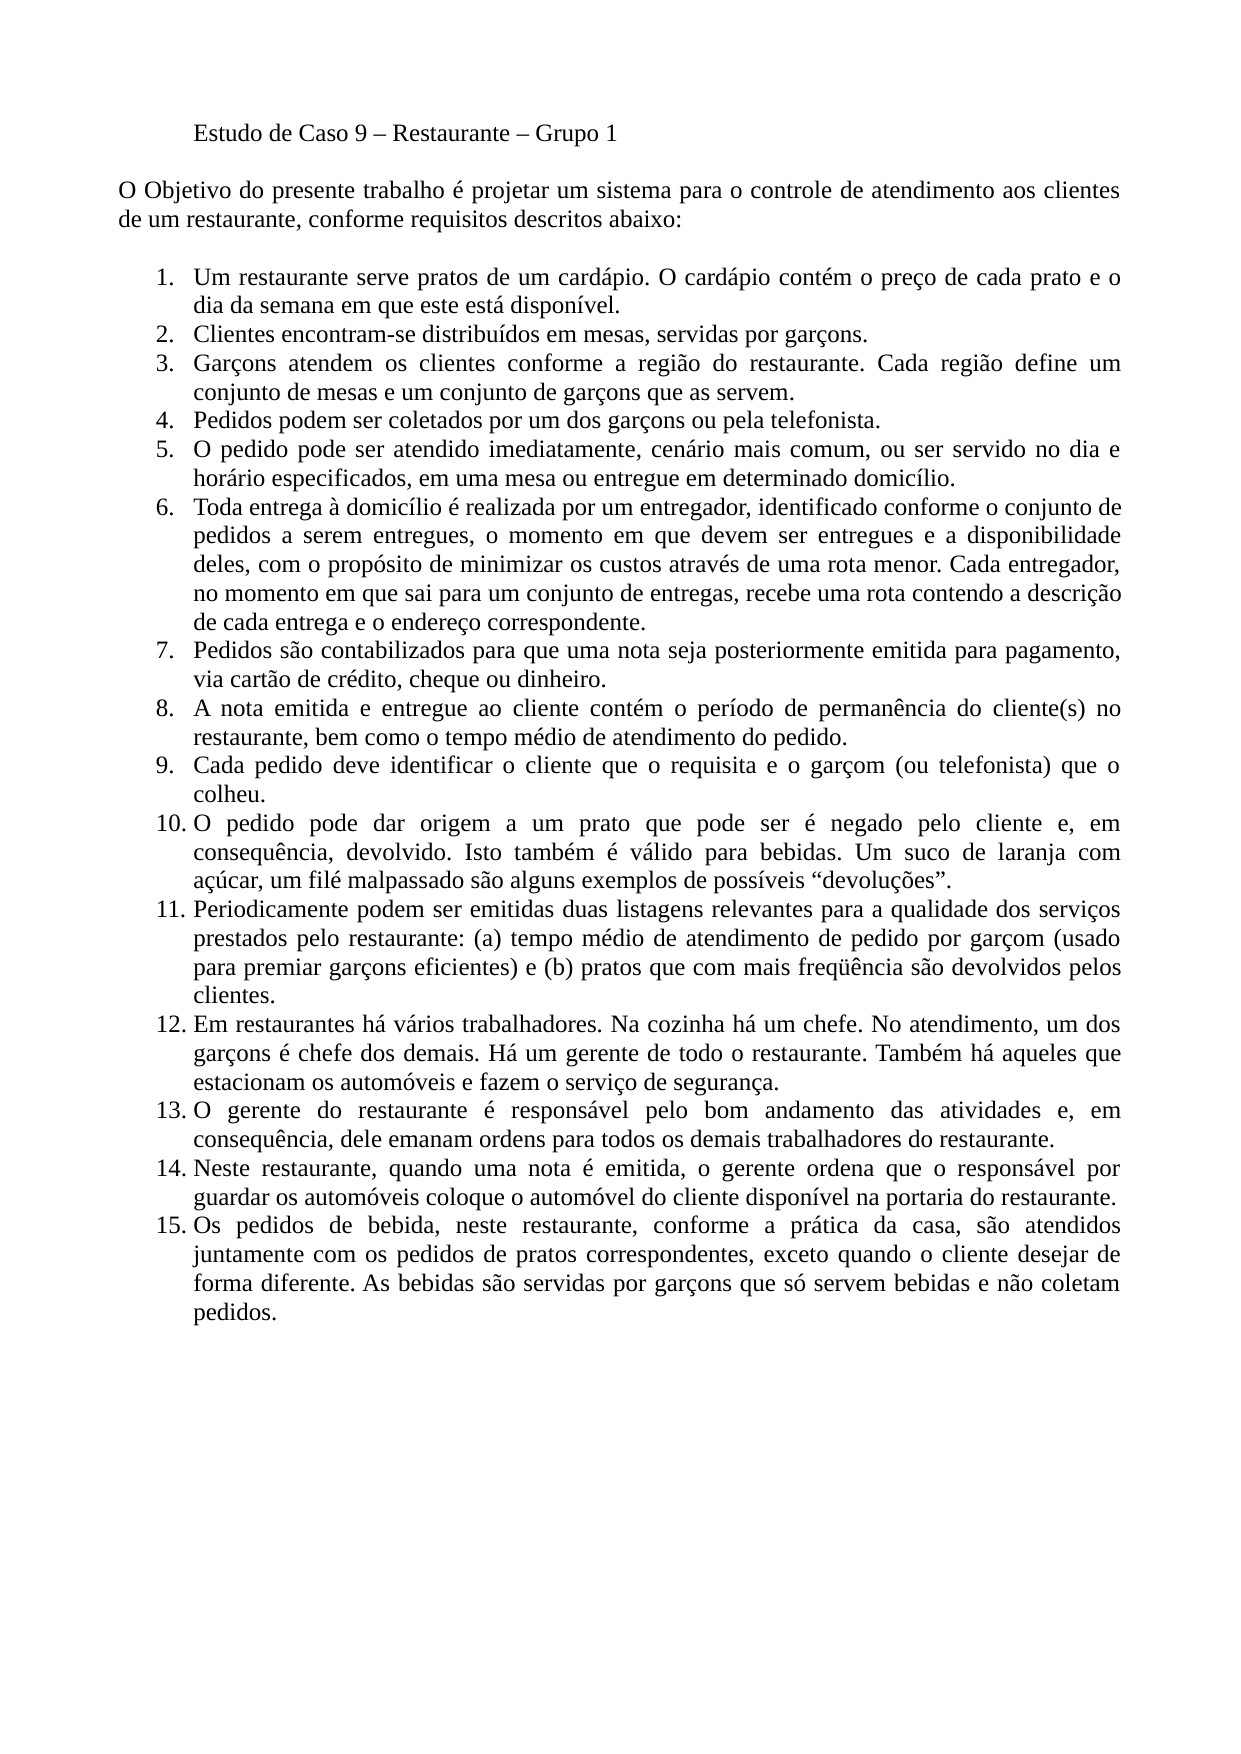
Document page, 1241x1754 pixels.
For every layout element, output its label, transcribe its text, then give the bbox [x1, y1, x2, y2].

list O pedido pode ser atendido imediatamente, cenário mais comum, ou ser servido no dia e horário especificados, em uma mesa ou entregue em determinado domicílio. [156, 434, 1122, 492]
list O pedido pode dar origem a um prato que pode ser é negado pelo cliente e, em consequência, devolvido. Isto também é válido para bebidas. Um suco de laranja com açúcar, um filé malpassado são alguns exemplos de possíveis “devoluções”. [156, 808, 1122, 894]
list Clientes encontram-se distribuídos em mesas, servidas por garçons. [156, 319, 1122, 348]
list Garçons atendem os clientes conforme a região do restaurante. Cada região define um conjunto de mesas e um conjunto de garçons que as servem. [156, 348, 1122, 406]
list Em restaurantes há vários trabalhadores. Na cozinha há um chefe. No atendimento, um dos garçons é chefe dos demais. Há um gerente de todo o restaurante. Também há aqueles que estacionam os automóveis e fazem o serviço de segurança. [156, 1009, 1122, 1096]
list Um restaurante serve pratos de um cardápio. O cardápio contém o preço de cada prato e o dia da semana em que este está disponível. [156, 262, 1122, 319]
text O Objetivo do presente trabalho é projetar um sistema para o controle de atendimento aos clientes de um restaurante, conforme requisitos descritos abaixo: [118, 176, 1122, 233]
list Cada pedido deve identificar o cliente que o requisita e o garçom (ou telefonista) que o colheu. [156, 751, 1122, 808]
list Pedidos podem ser coletados por um dos garçons ou pela telefonista. [156, 406, 1122, 434]
list Toda entrega à domicílio é realizada por um entregador, identificado conforme o conjunto de pedidos a serem entregues, o momento em que devem ser entregues e a disponibilidade deles, com o propósito de minimizar os custos através de uma rota menor. Cada entregador, no momento em que sai para um conjunto de entregas, recebe uma rota contendo a descrição de cada entrega e o endereço correspondente. [156, 492, 1122, 636]
list Estudo de Caso 9 – Restaurante – Grupo 1 [156, 118, 1122, 147]
list Os pedidos de bebida, neste restaurante, conforme a prática da casa, são atendidos juntamente com os pedidos de pratos correspondentes, exceto quando o cliente desejar de forma diferente. As bebidas são servidas por garçons que só servem bebidas e não coletam pedidos. [156, 1211, 1122, 1326]
list O gerente do restaurante é responsável pelo bom andamento das atividades e, em consequência, dele emanam ordens para todos os demais trabalhadores do restaurante. [156, 1096, 1122, 1153]
list Periodicamente podem ser emitidas duas listagens relevantes para a qualidade dos serviços prestados pelo restaurante: (a) tempo médio de atendimento de pedido por garçom (usado para premiar garçons eficientes) e (b) pratos que com mais freqüência são devolvidos pelos clientes. [156, 894, 1122, 1009]
list Neste restaurante, quando uma nota é emitida, o gerente ordena que o responsável por guardar os automóveis coloque o automóvel do cliente disponível na portaria do restaurante. [156, 1153, 1122, 1211]
list Pedidos são contabilizados para que uma nota seja posteriormente emitida para pagamento, via cartão de crédito, cheque ou dinheiro. [156, 636, 1122, 693]
list A nota emitida e entregue ao cliente contém o período de permanência do cliente(s) no restaurante, bem como o tempo médio de atendimento do pedido. [156, 693, 1122, 751]
